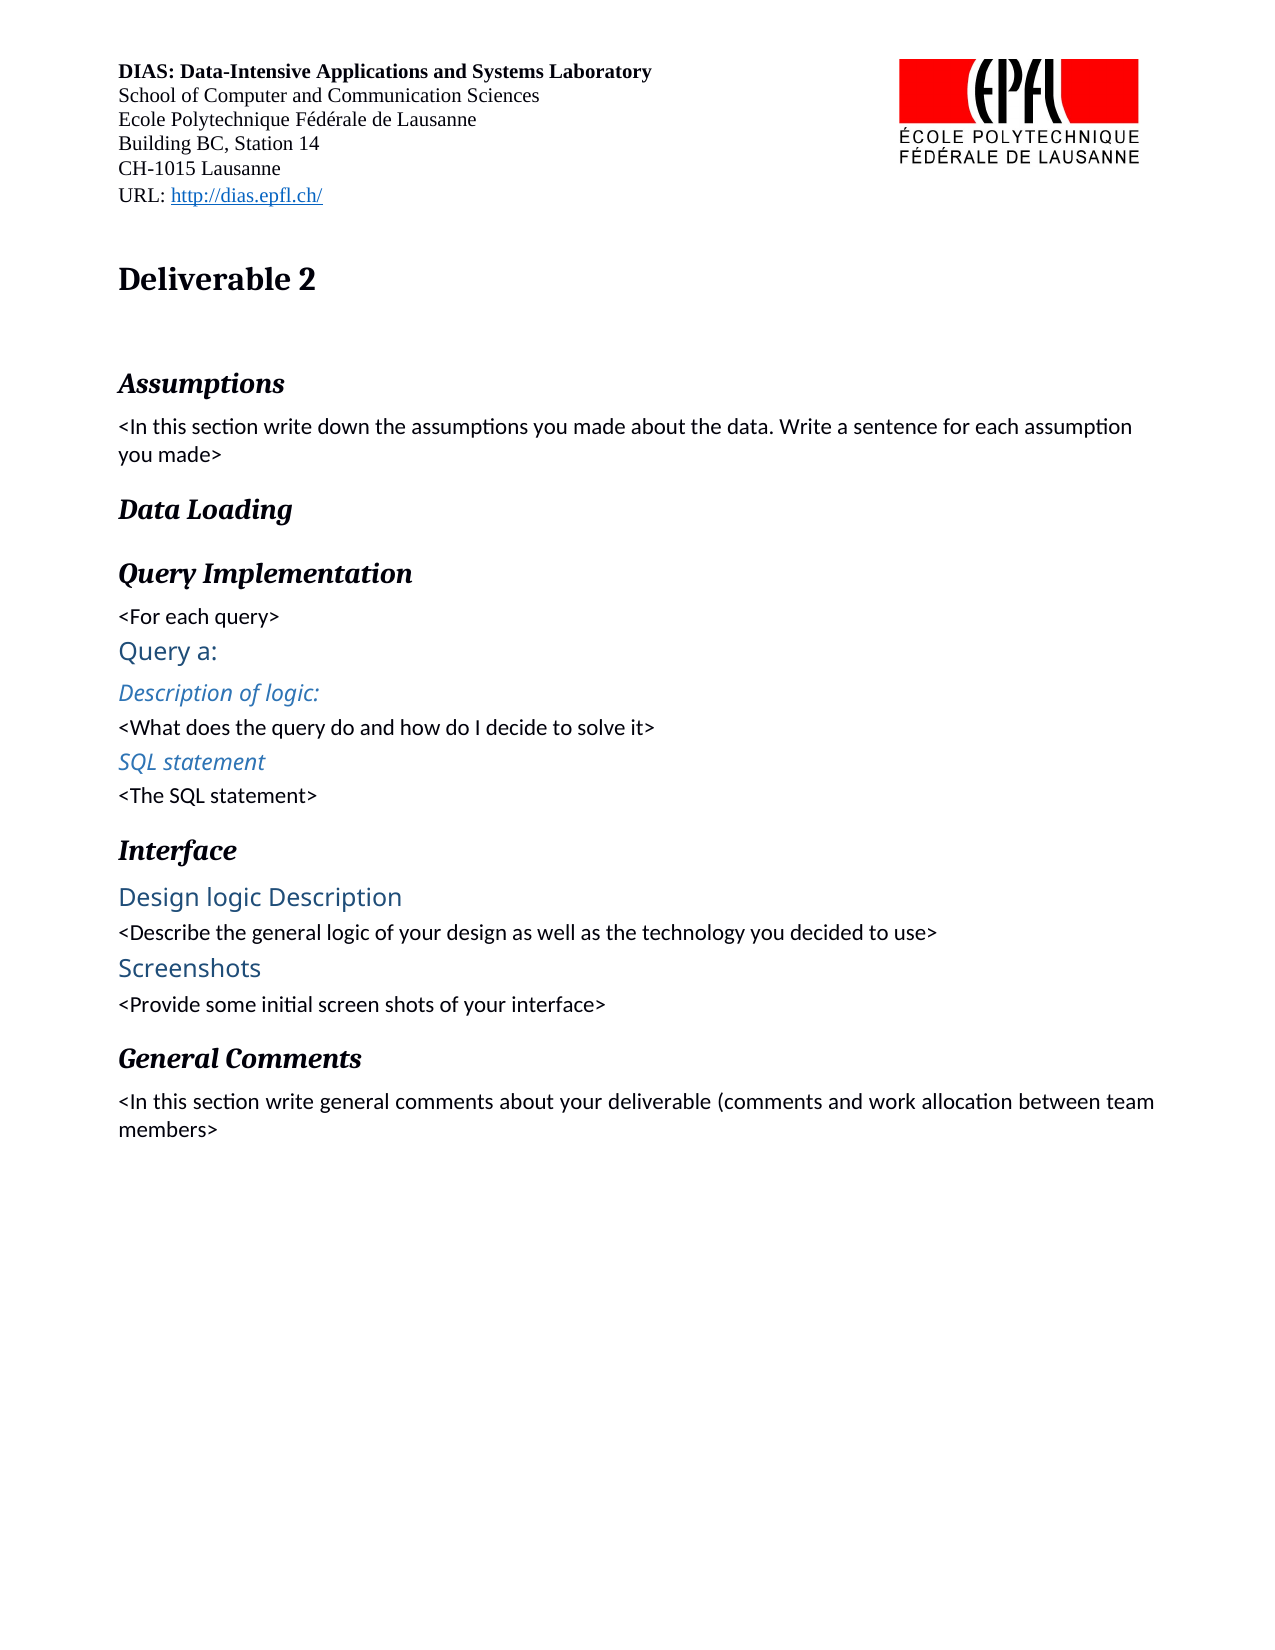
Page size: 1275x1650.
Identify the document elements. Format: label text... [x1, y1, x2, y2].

subtitle Query a: [118, 634, 1157, 668]
picture [899, 59, 1140, 167]
subtitle Screenshots [118, 951, 1157, 984]
text <In this section write down the assumptions you made about the data. Write a sentence for each assumption you made> [118, 412, 1157, 468]
subtitle Data Loading [118, 493, 1157, 527]
subtitle Interface [118, 834, 1157, 868]
text <In this section write general comments about your deliverable (comments and work allocation between team members> [118, 1087, 1157, 1143]
subtitle Description of logic: [118, 677, 1157, 708]
subtitle Design logic Description [118, 879, 1157, 913]
subtitle Deliverable 2 [118, 260, 1157, 298]
subtitle General Comments [118, 1043, 1157, 1076]
text <Provide some initial screen shots of your interface> [118, 990, 1157, 1018]
text <What does the query do and how do I decide to solve it> [118, 713, 1157, 741]
subtitle Assumptions [118, 368, 1157, 401]
text <The SQL statement> [118, 781, 1157, 809]
subtitle Query Implementation [118, 557, 1157, 591]
subtitle SQL statement [118, 745, 1157, 777]
text <For each query> [118, 602, 1157, 630]
text <Describe the general logic of your design as well as the technology you decided to use> [118, 918, 1157, 946]
